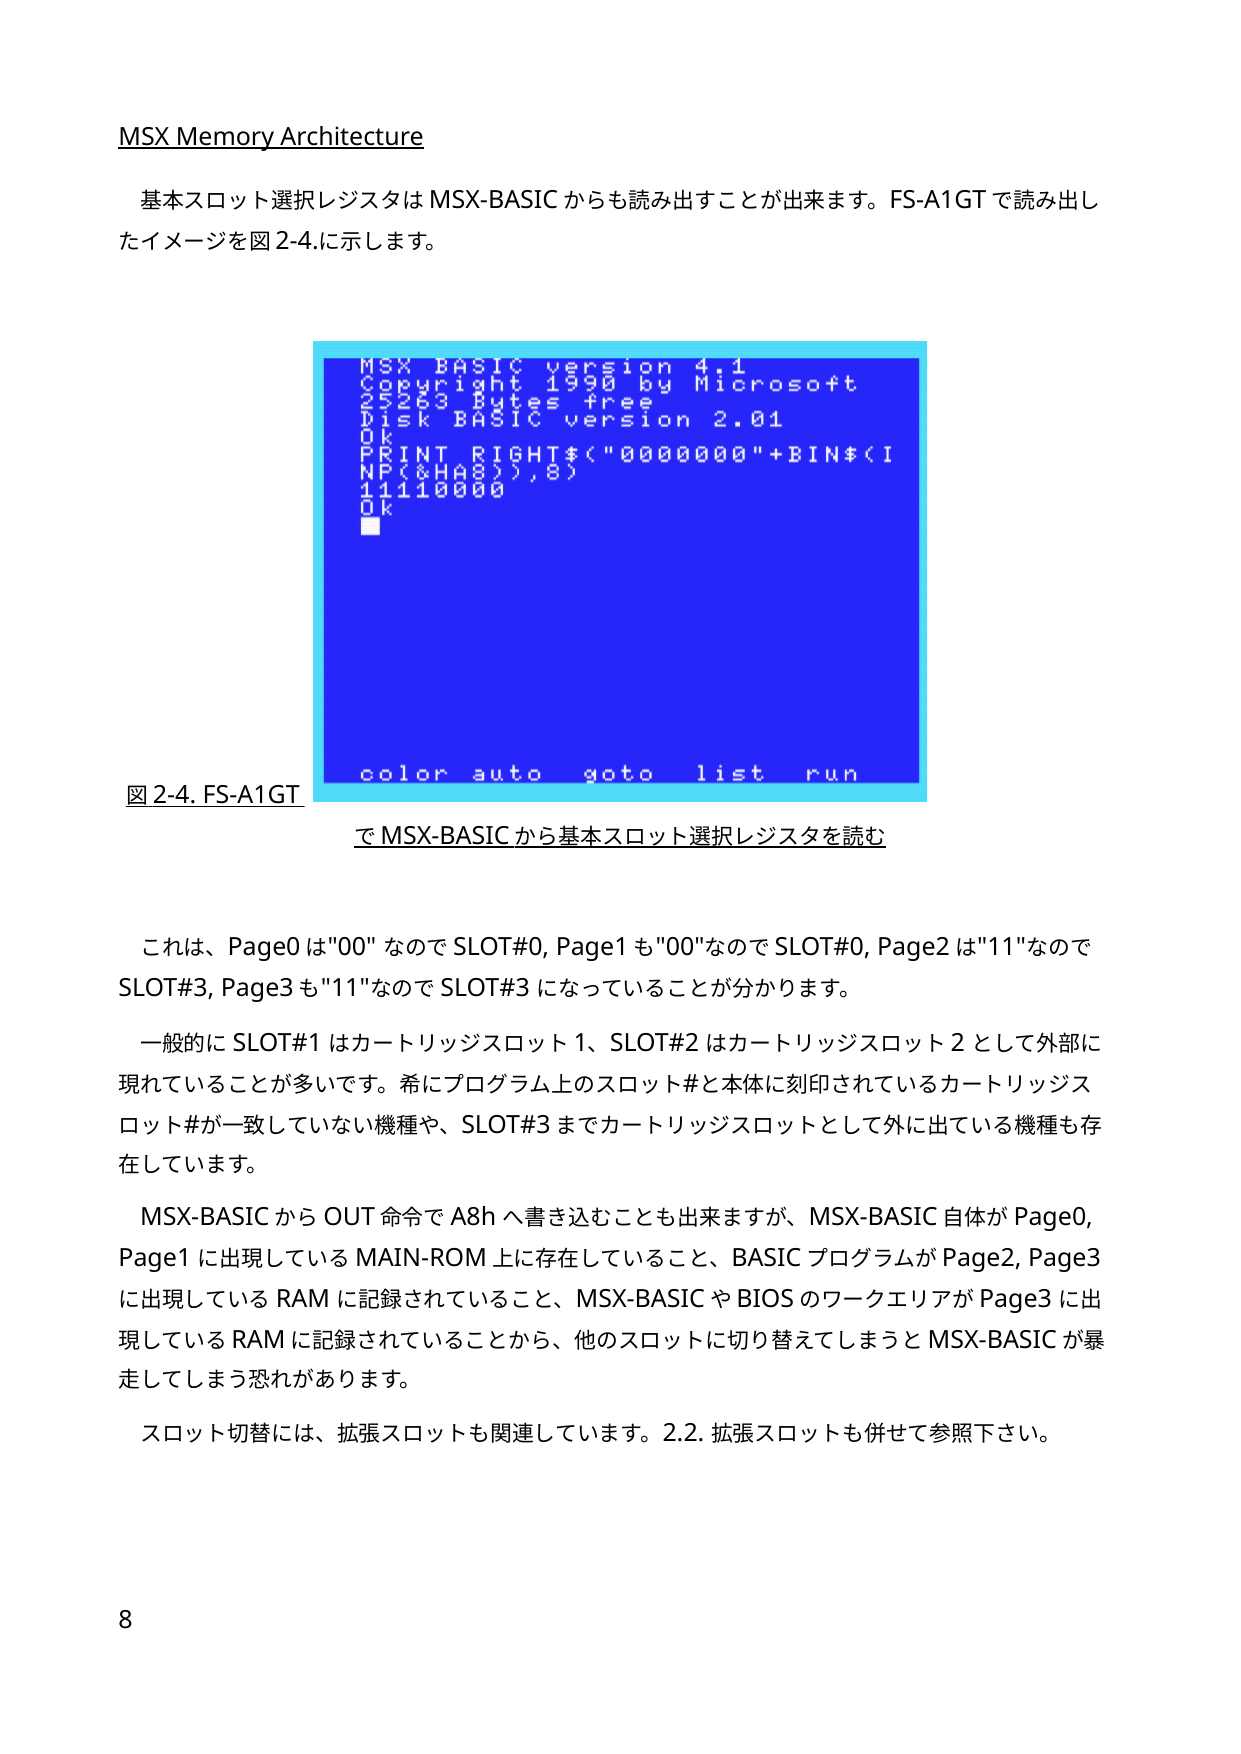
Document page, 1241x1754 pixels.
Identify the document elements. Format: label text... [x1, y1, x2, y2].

text スロット切替には、拡張スロットも関連しています。2.2. 拡張スロットも併せて参照下さい。 [118, 1414, 1122, 1448]
text これは、Page0は"00" なのでSLOT#0, Page1も"00"なのでSLOT#0, Page2は"11"なのでSLOT#3, Page3も"11"なので SLOT#3 になっていることが分かります。 [118, 928, 1122, 1003]
text 図2-4. FS-A1GTでMSX-BASICから基本スロット選択レジスタを読む [118, 777, 1122, 852]
text 基本スロット選択レジスタはMSX-BASICからも読み出すことが出来ます。FS-A1GTで読み出したイメージを図2-4.に示します。 [118, 182, 1122, 257]
text MSX-BASICから OUT命令で A8h へ書き込むことも出来ますが、MSX-BASIC自体が Page0, Page1 に出現している MAIN-ROM上に存在していること、BASICプログラムが Page2, Page3 に出現している RAM に記録されていること、MSX-BASICやBIOSのワークエリアが Page3 に出現しているRAMに記録されていることから、他のスロットに切り替えてしまうとMSX-BASICが暴走してしまう恐れがあります。 [118, 1199, 1122, 1393]
picture [313, 341, 928, 802]
text 一般的に SLOT#1 はカートリッジスロット1、SLOT#2 はカートリッジスロット2 として外部に現れていることが多いです。希にプログラム上のスロット#と本体に刻印されているカートリッジスロット#が一致していない機種や、SLOT#3までカートリッジスロットとして外に出ている機種も存在しています。 [118, 1024, 1122, 1178]
